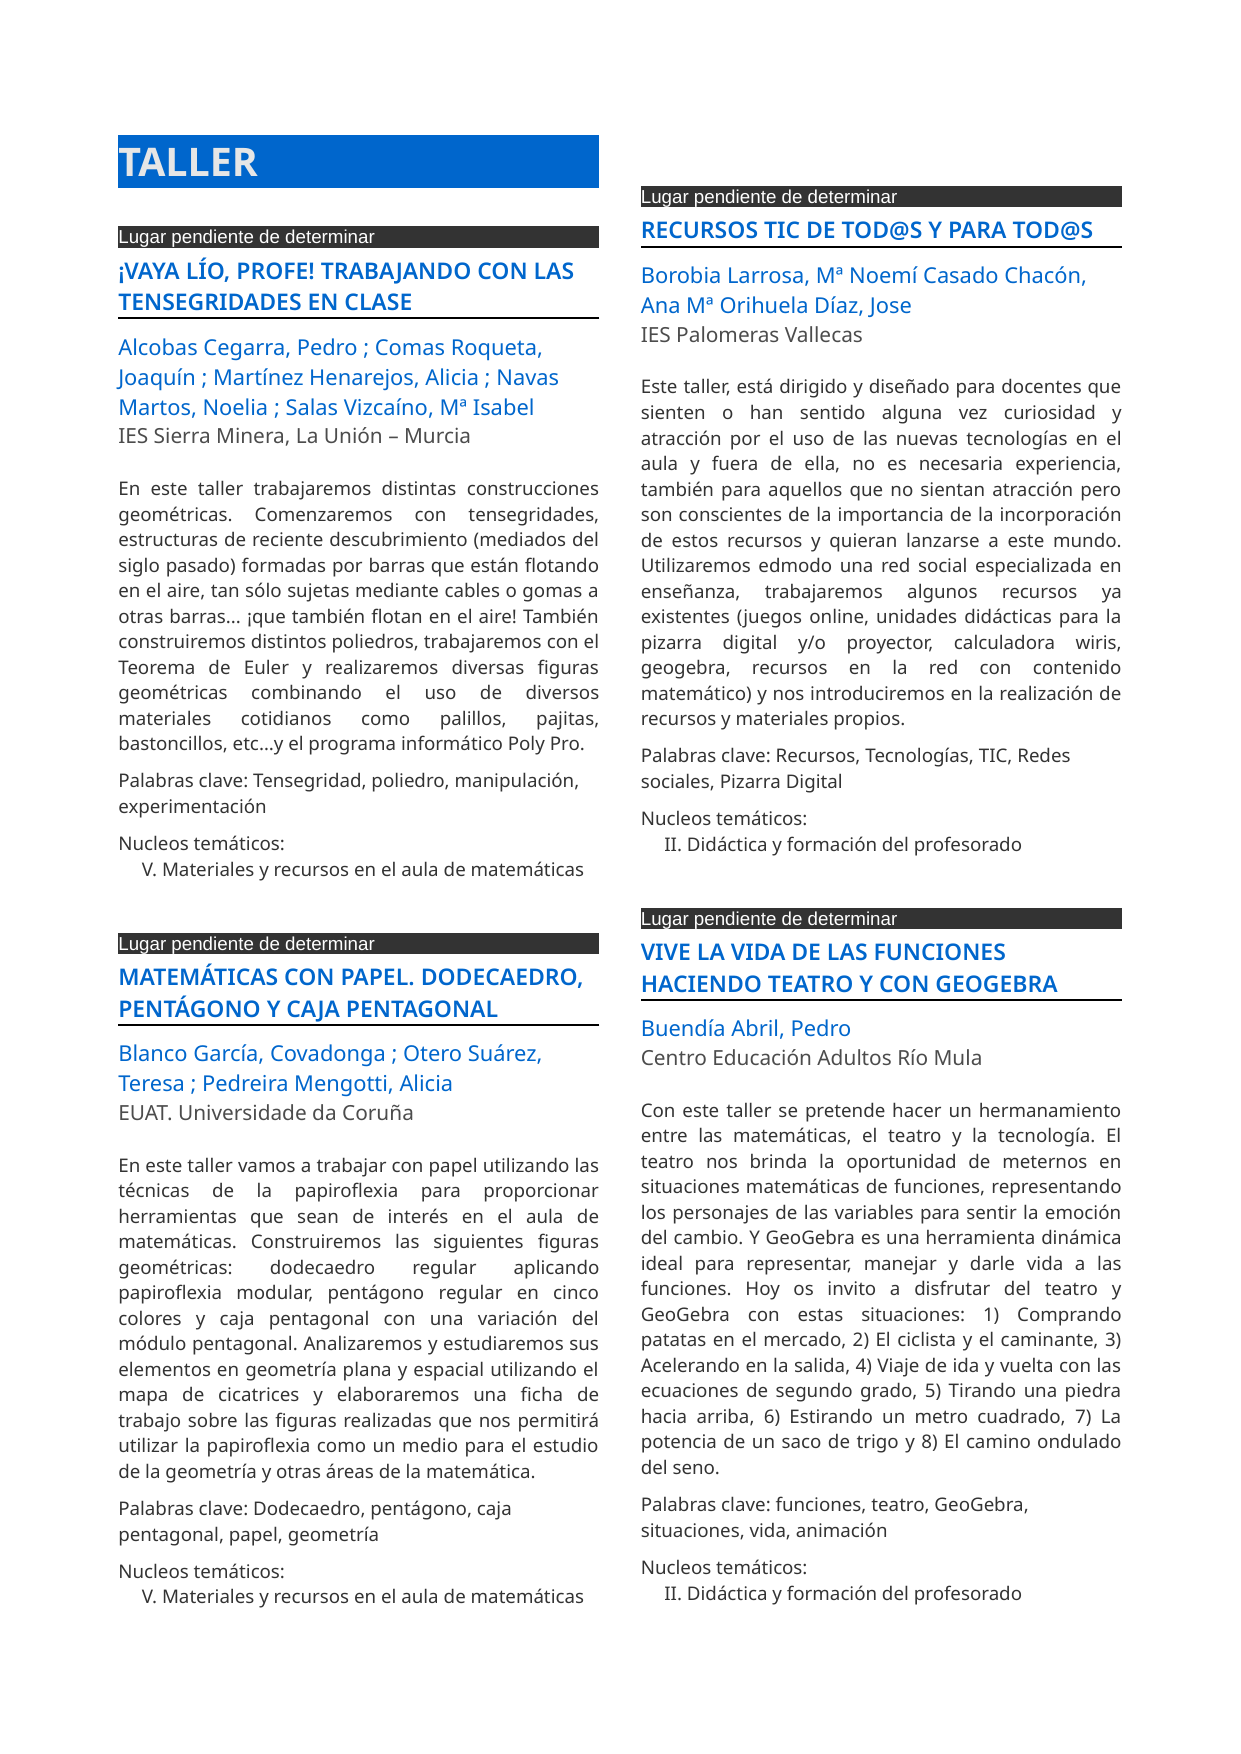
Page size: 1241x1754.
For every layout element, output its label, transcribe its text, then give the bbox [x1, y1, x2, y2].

text Palabras clave: Recursos, Tecnologías, TIC, Redes sociales, Pizarra Digital [641, 743, 1122, 794]
text II. Didáctica y formación del profesorado [652, 831, 1122, 857]
text En este taller vamos a trabajar con papel utilizando las técnicas de la papiroflexia para proporcionar herramientas que sean de interés en el aula de matemáticas. Construiremos las siguientes figuras geométricas: dodecaedro regular aplicando papiroflexia modular, pentágono regular en cinco colores y caja pentagonal con una variación del módulo pentagonal. Analizaremos y estudiaremos sus elementos en geometría plana y espacial utilizando el mapa de cicatrices y elaboraremos una ficha de trabajo sobre las figuras realizadas que nos permitirá utilizar la papiroflexia como un medio para el estudio de la geometría y otras áreas de la matemática. [118, 1152, 599, 1484]
text IES Palomeras Vallecas [641, 320, 1122, 348]
text Borobia Larrosa, Mª Noemí Casado Chacón, Ana Mª Orihuela Díaz, Jose [641, 260, 1122, 320]
text II. Didáctica y formación del profesorado [652, 1580, 1122, 1606]
text Lugar pendiente de determinar [118, 933, 599, 954]
text V. Materiales y recursos en el aula de matemáticas [130, 856, 599, 882]
text Con este taller se pretende hacer un hermanamiento entre las matemáticas, el teatro y la tecnología. El teatro nos brinda la oportunidad de meternos en situaciones matemáticas de funciones, representando los personajes de las variables para sentir la emoción del cambio. Y GeoGebra es una herramienta dinámica ideal para representar, manejar y darle vida a las funciones. Hoy os invito a disfrutar del teatro y GeoGebra con estas situaciones: 1) Comprando patatas en el mercado, 2) El ciclista y el caminante, 3) Acelerando en la salida, 4) Viaje de ida y vuelta con las ecuaciones de segundo grado, 5) Tirando una piedra hacia arriba, 6) Estirando un metro cuadrado, 7) La potencia de un saco de trigo y 8) El camino ondulado del seno. [641, 1097, 1122, 1480]
text Este taller, está dirigido y diseñado para docentes que sienten o han sentido alguna vez curiosidad y atracción por el uso de las nuevas tecnologías en el aula y fuera de ella, no es necesaria experiencia, también para aquellos que no sientan atracción pero son conscientes de la importancia de la incorporación de estos recursos y quieran lanzarse a este mundo. Utilizaremos edmodo una red social especializada en enseñanza, trabajaremos algunos recursos ya existentes (juegos online, unidades didácticas para la pizarra digital y/o proyector, calculadora wiris, geogebra, recursos en la red con contenido matemático) y nos introduciremos en la realización de recursos y materiales propios. [641, 374, 1122, 731]
text Blanco García, Covadonga ; Otero Suárez, Teresa ; Pedreira Mengotti, Alicia [118, 1038, 599, 1098]
text Nucleos temáticos: [118, 1558, 599, 1584]
subtitle Vive la vida de las funciones haciendo teatro y con GeoGebra [641, 936, 1122, 999]
text Nucleos temáticos: [641, 1554, 1122, 1580]
subtitle ¡Vaya lío, profe! Trabajando con las Tensegridades en clase [118, 255, 599, 317]
text Lugar pendiente de determinar [118, 226, 599, 248]
subtitle Matemáticas con papel. Dodecaedro, pentágono y caja pentagonal [118, 961, 599, 1024]
subtitle Taller [118, 135, 599, 188]
text Centro Educación Adultos Río Mula [641, 1043, 1122, 1072]
text IES Sierra Minera, La Unión – Murcia [118, 421, 599, 450]
text Lugar pendiente de determinar [641, 908, 1122, 929]
text Buendía Abril, Pedro [641, 1013, 1122, 1043]
subtitle Recursos TIC de tod@s y para tod@s [641, 214, 1122, 246]
text Alcobas Cegarra, Pedro ; Comas Roqueta, Joaquín ; Martínez Henarejos, Alicia ; Navas Martos, Noelia ; Salas Vizcaíno, Mª Isabel [118, 332, 599, 421]
text EUAT. Universidade da Coruña [118, 1098, 599, 1126]
text Nucleos temáticos: [641, 806, 1122, 831]
text Palabras clave: Dodecaedro, pentágono, caja pentagonal, papel, geometría [118, 1495, 599, 1546]
text V. Materiales y recursos en el aula de matemáticas [130, 1584, 599, 1609]
text Palabras clave: funciones, teatro, GeoGebra, situaciones, vida, animación [641, 1492, 1122, 1543]
text En este taller trabajaremos distintas construcciones geométricas. Comenzaremos con tensegridades, estructuras de reciente descubrimiento (mediados del siglo pasado) formadas por barras que están flotando en el aire, tan sólo sujetas mediante cables o gomas a otras barras... ¡que también flotan en el aire! También construiremos distintos poliedros, trabajaremos con el Teorema de Euler y realizaremos diversas figuras geométricas combinando el uso de diversos materiales cotidianos como palillos, pajitas, bastoncillos, etc…y el programa informático Poly Pro. [118, 475, 599, 756]
text Palabras clave: Tensegridad, poliedro, manipulación, experimentación [118, 768, 599, 819]
text Nucleos temáticos: [118, 831, 599, 856]
text Lugar pendiente de determinar [641, 186, 1122, 207]
